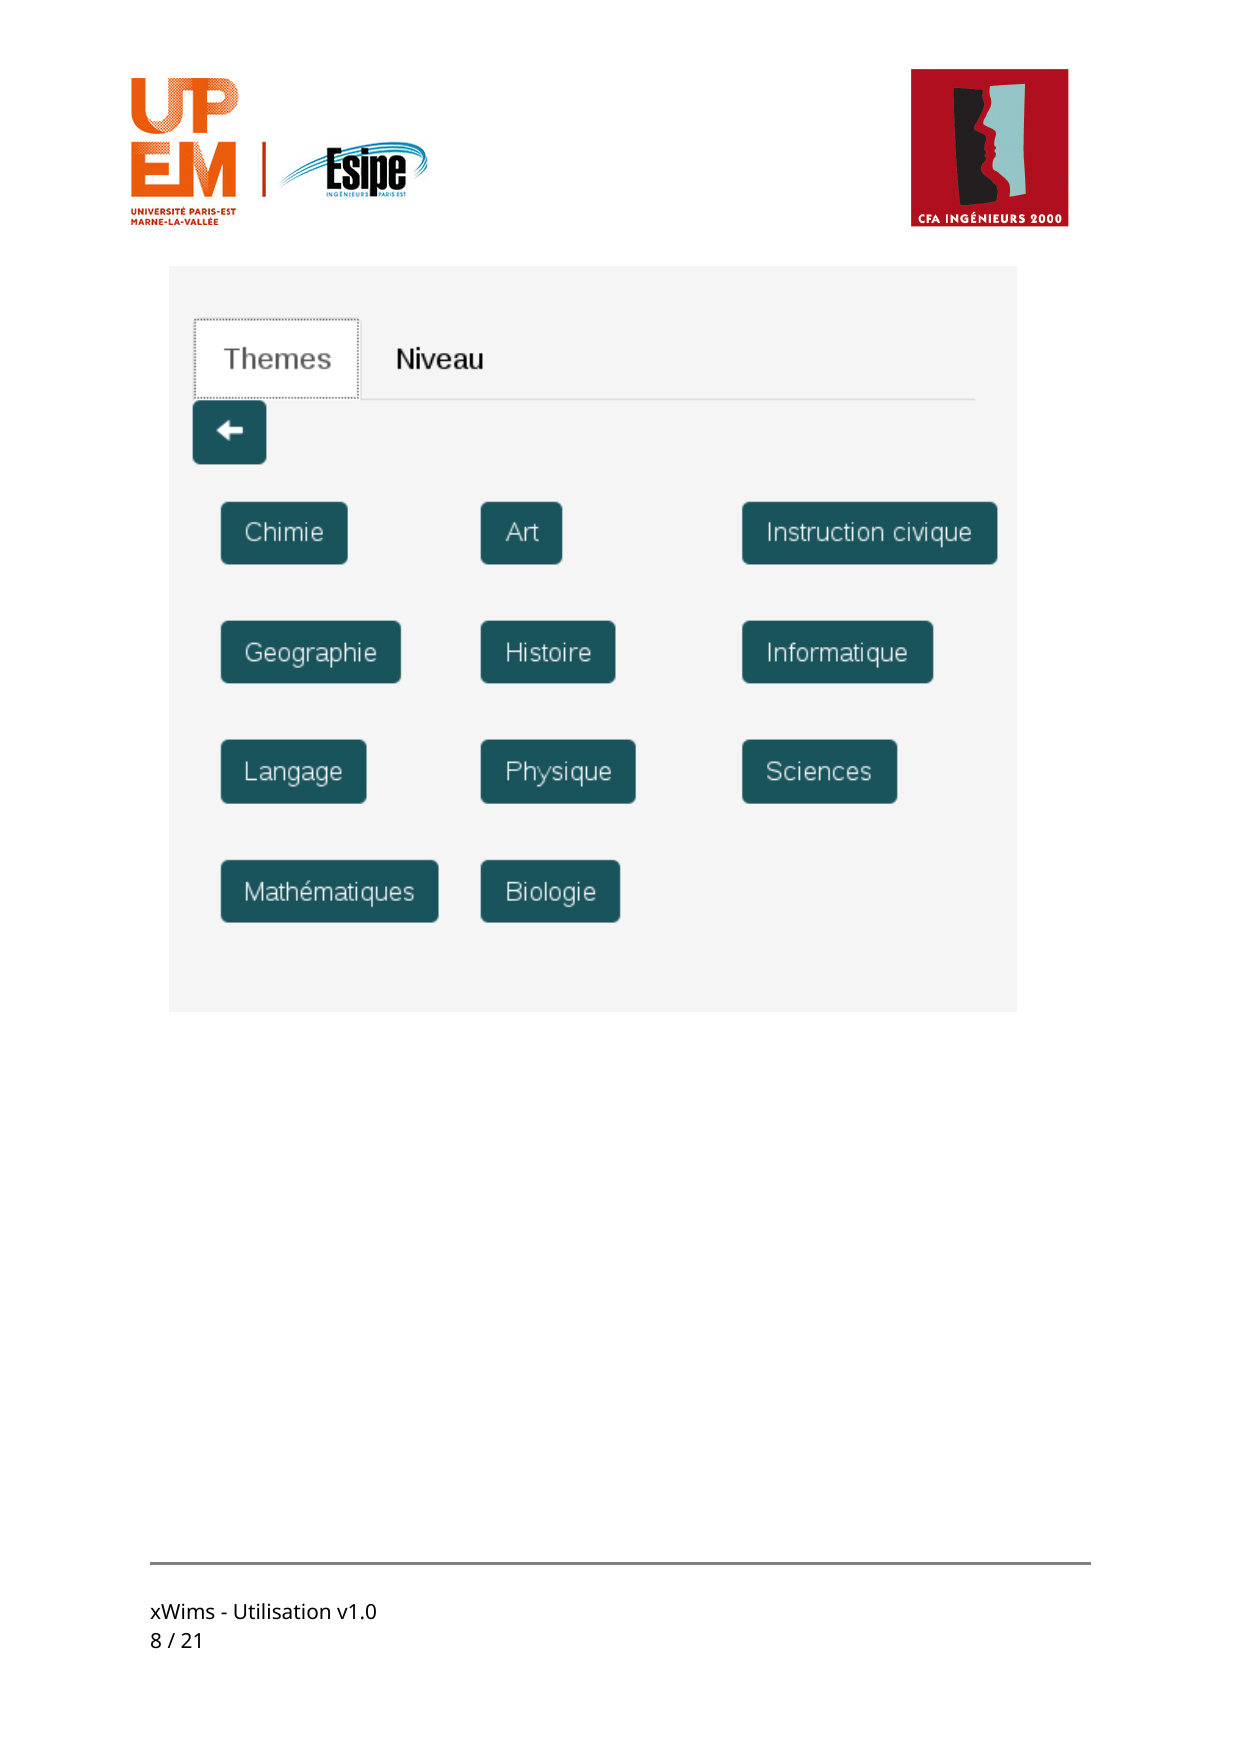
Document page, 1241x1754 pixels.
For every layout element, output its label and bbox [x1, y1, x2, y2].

picture [907, 66, 1072, 230]
picture [131, 78, 428, 225]
picture [168, 266, 1018, 1012]
